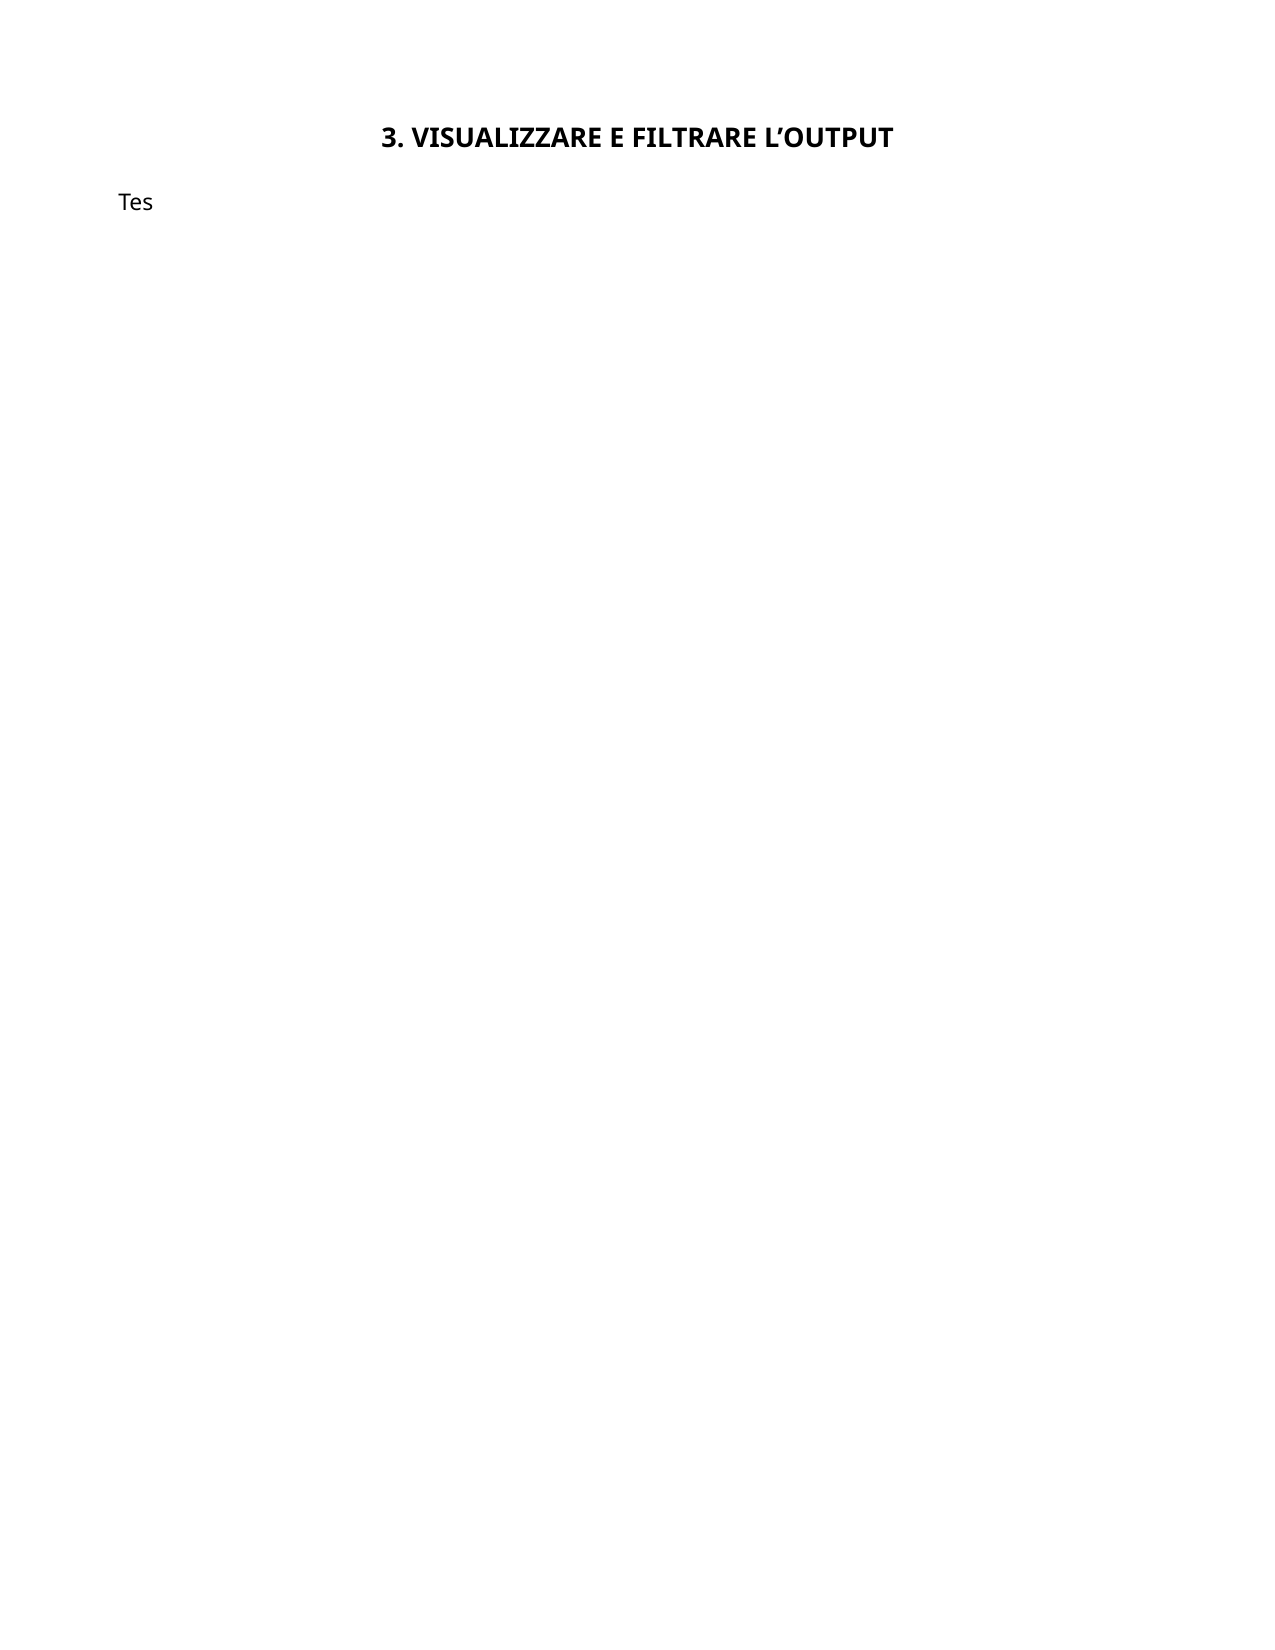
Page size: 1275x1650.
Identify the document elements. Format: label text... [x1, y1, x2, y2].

text 3. VISUALIZZARE E FILTRARE L’OUTPUT [118, 118, 1157, 155]
text Tes [118, 186, 1157, 217]
